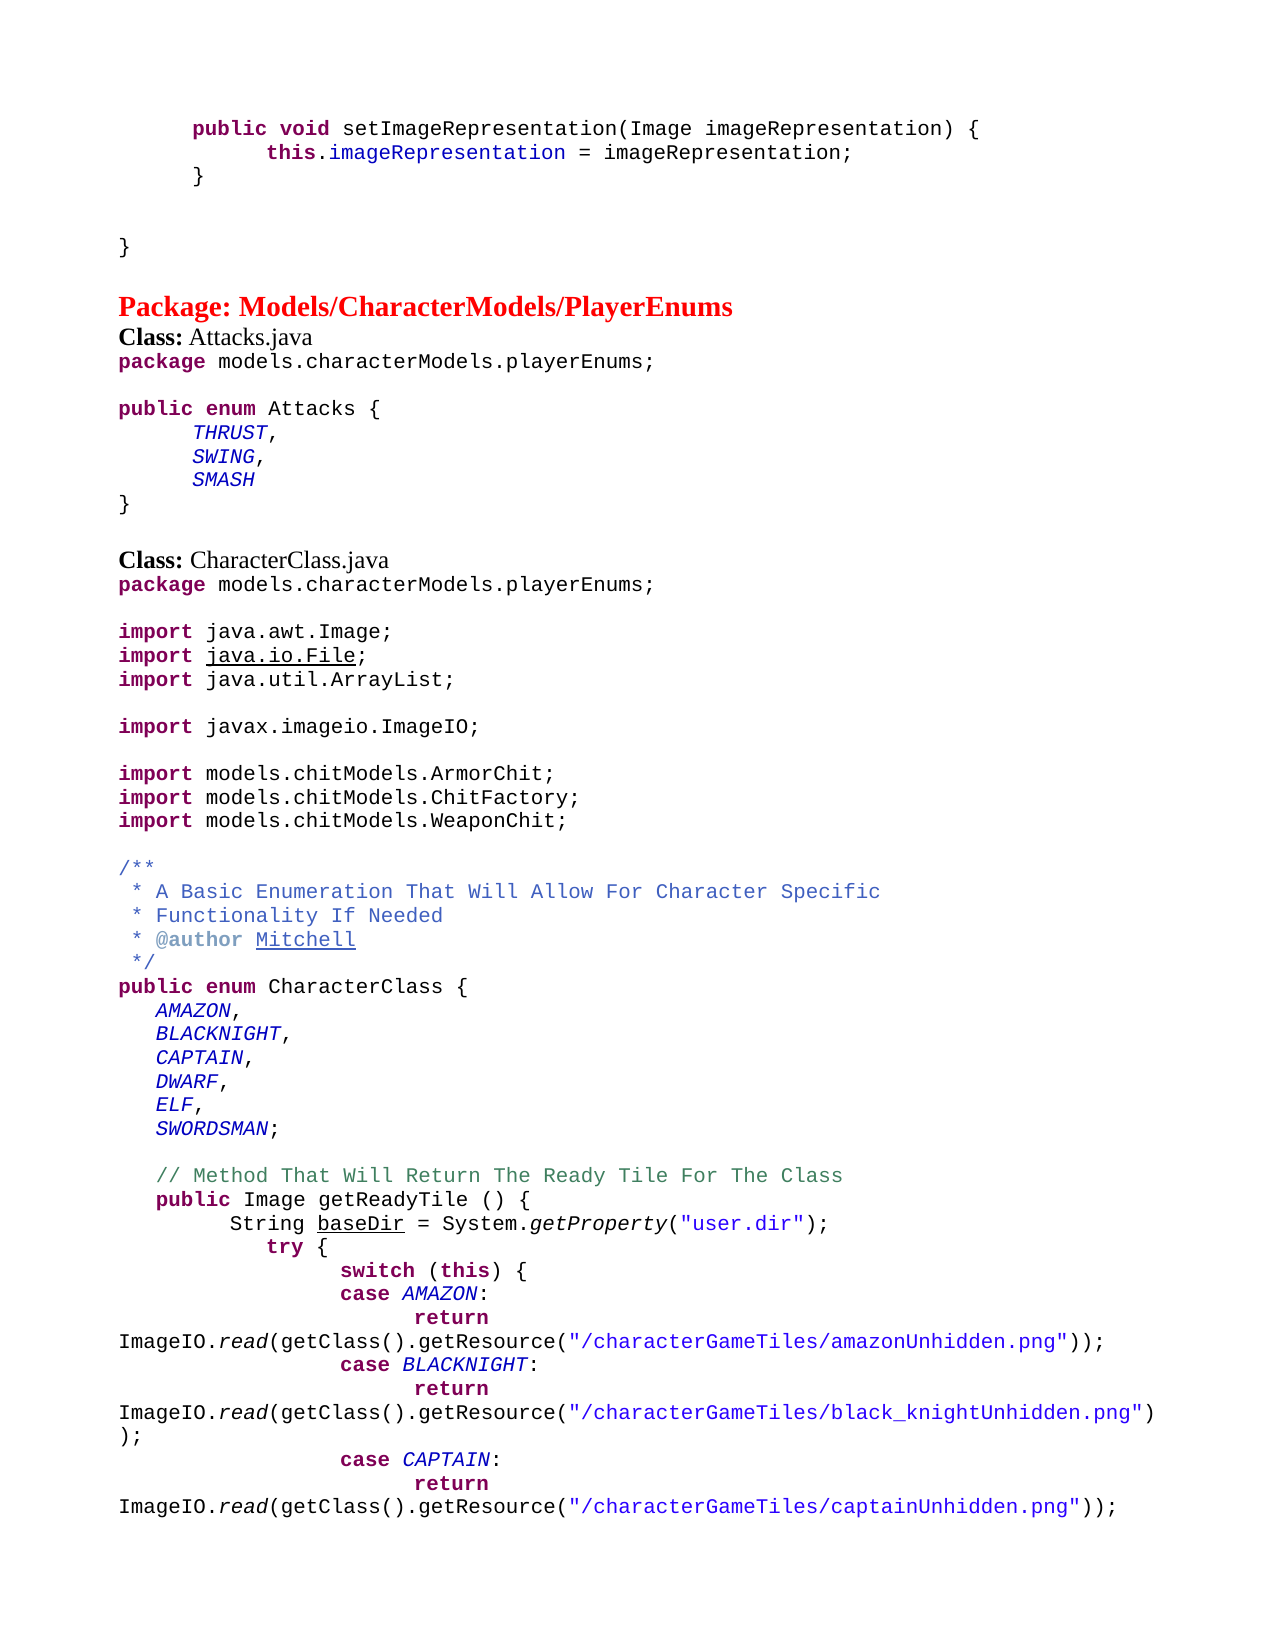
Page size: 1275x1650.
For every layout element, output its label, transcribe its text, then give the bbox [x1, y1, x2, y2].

text case BLACKNIGHT: [118, 1354, 1157, 1378]
text this.imageRepresentation = imageRepresentation; [118, 142, 1157, 165]
text import javax.imageio.ImageIO; [118, 716, 1157, 739]
text THRUST, [118, 422, 1157, 446]
text SMASH [118, 469, 1157, 493]
text return ImageIO.read(getClass().getResource("/characterGameTiles/black_knightUnhidden.png")); [118, 1378, 1157, 1449]
text CAPTAIN, [118, 1047, 1157, 1071]
text Package: Models/CharacterModels/PlayerEnums [118, 289, 1157, 322]
text * @author Mitchell [118, 929, 1157, 952]
text DWARF, [118, 1071, 1157, 1094]
text return ImageIO.read(getClass().getResource("/characterGameTiles/captainUnhidden.png")); [118, 1473, 1157, 1520]
text public void setImageRepresentation(Image imageRepresentation) { [118, 118, 1157, 142]
text String baseDir = System.getProperty("user.dir"); [118, 1212, 1157, 1236]
text SWING, [118, 446, 1157, 469]
text case AMAZON: [118, 1283, 1157, 1307]
text case CAPTAIN: [118, 1449, 1157, 1473]
text import models.chitModels.ArmorChit; [118, 763, 1157, 787]
text BLACKNIGHT, [118, 1023, 1157, 1047]
text import java.awt.Image; [118, 621, 1157, 645]
text import models.chitModels.ChitFactory; [118, 787, 1157, 811]
text import java.io.File; [118, 645, 1157, 669]
text public enum Attacks { [118, 398, 1157, 422]
text * Functionality If Needed [118, 905, 1157, 929]
text } [118, 165, 1157, 189]
text public Image getReadyTile () { [118, 1189, 1157, 1212]
text SWORDSMAN; [118, 1118, 1157, 1142]
text package models.characterModels.playerEnums; [118, 351, 1157, 375]
text * A Basic Enumeration That Will Allow For Character Specific [118, 881, 1157, 905]
text } [118, 236, 1157, 260]
text AMAZON, [118, 1000, 1157, 1023]
text } [118, 493, 1157, 517]
text Class: Attacks.java [118, 322, 1157, 351]
text Class: CharacterClass.java [118, 545, 1157, 574]
text public enum CharacterClass { [118, 976, 1157, 1000]
text ELF, [118, 1094, 1157, 1118]
text import java.util.ArrayList; [118, 669, 1157, 692]
text */ [118, 952, 1157, 976]
text switch (this) { [118, 1260, 1157, 1283]
text return ImageIO.read(getClass().getResource("/characterGameTiles/amazonUnhidden.png")); [118, 1307, 1157, 1354]
text try { [118, 1236, 1157, 1260]
text // Method That Will Return The Ready Tile For The Class [118, 1165, 1157, 1189]
text /** [118, 858, 1157, 881]
text package models.characterModels.playerEnums; [118, 574, 1157, 598]
text import models.chitModels.WeaponChit; [118, 811, 1157, 834]
